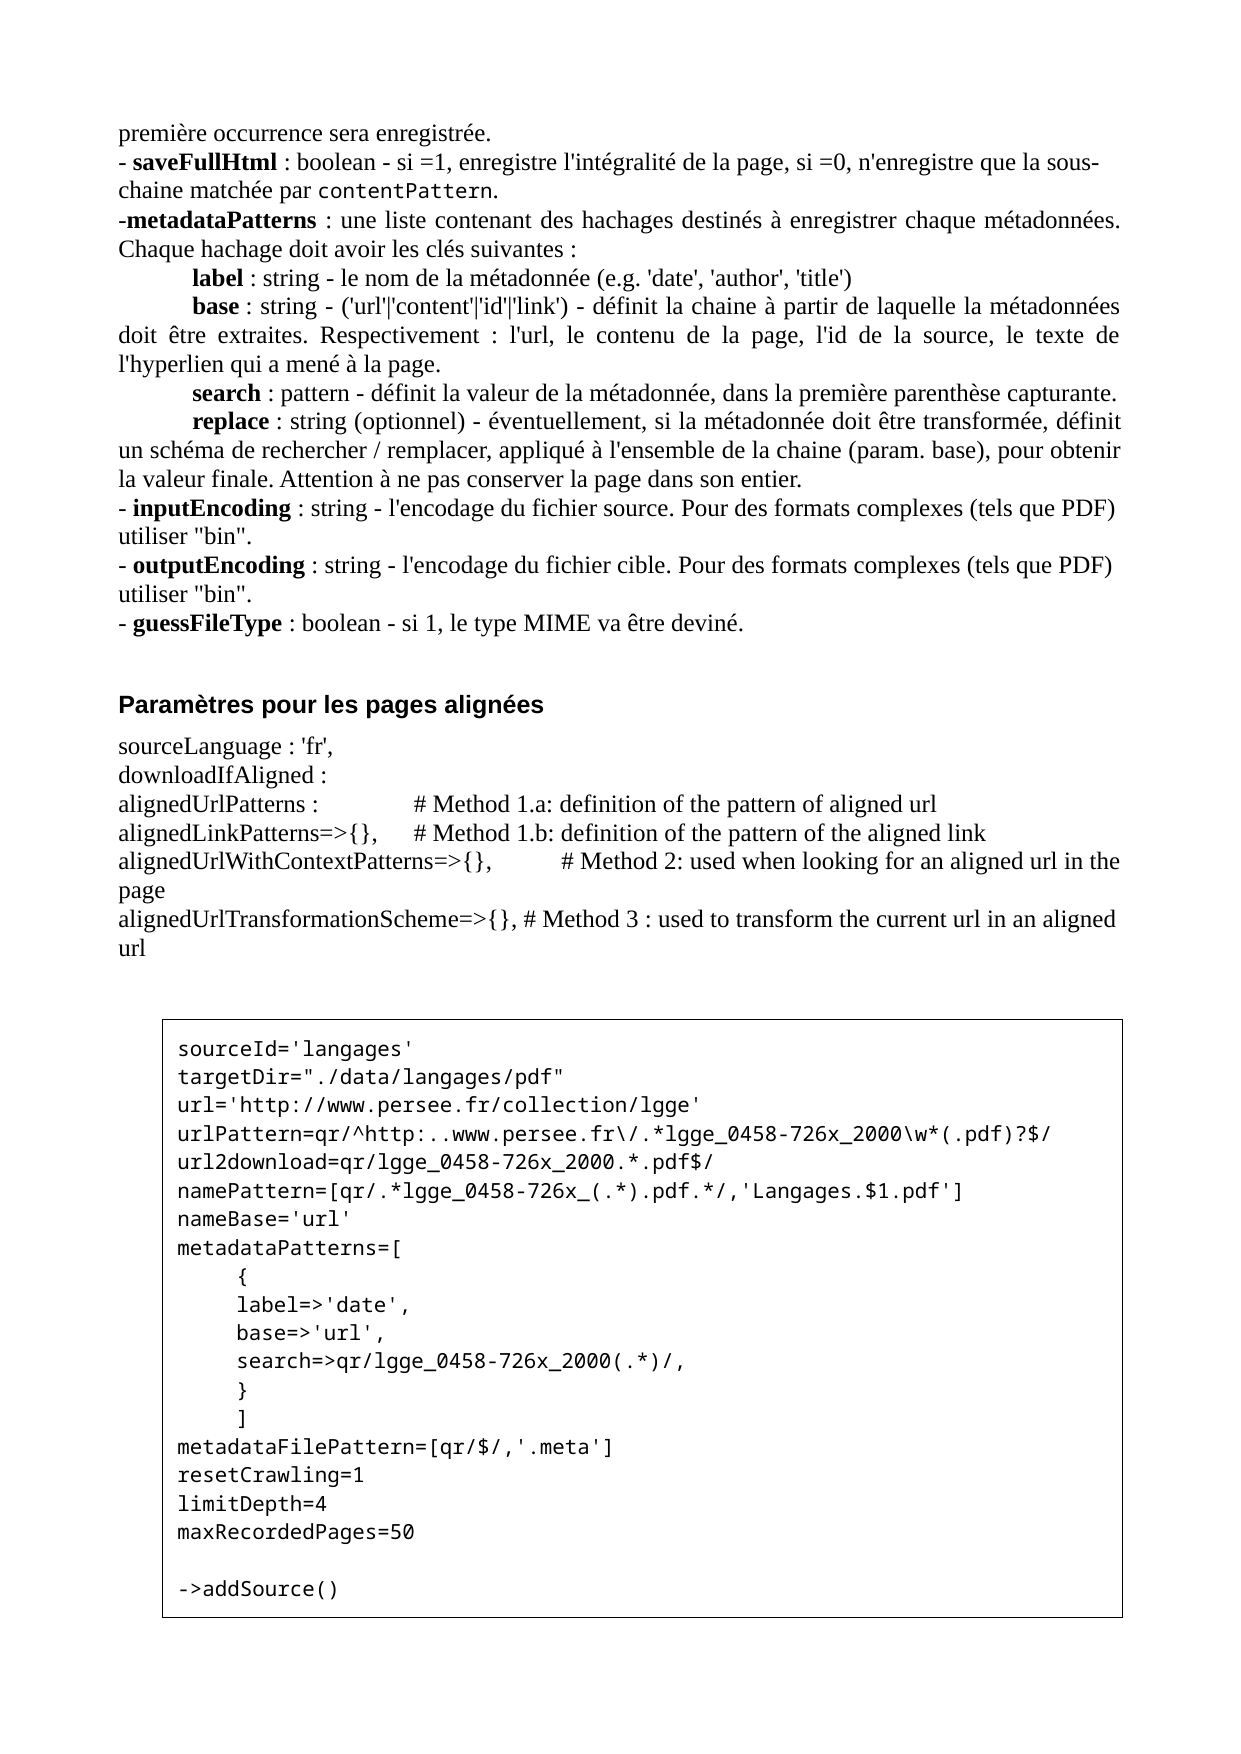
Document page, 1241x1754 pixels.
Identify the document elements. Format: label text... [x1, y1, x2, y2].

text nameBase='url' [163, 1189, 1122, 1218]
text { [230, 1246, 236, 1254]
text } [526, 1360, 532, 1367]
text downloadIfAligned : [118, 760, 1122, 789]
text alignedUrlPatterns : # Method 1.a: definition of the pattern of aligned url [118, 789, 1122, 818]
text - outputEncoding : string - l'encodage du fichier cible. Pour des formats complexes (tels que PDF) utiliser "bin". [118, 550, 1122, 608]
text { [163, 1246, 1122, 1275]
subtitle Paramètres pour les pages alignées [118, 690, 1122, 719]
text } [401, 1360, 407, 1367]
text targetDir="./data/langages/pdf" [163, 1047, 1122, 1076]
text sourceLanguage : 'fr', [118, 731, 1122, 760]
text search : pattern - définit la valeur de la métadonnée, dans la première parenthèse capturante. [118, 378, 1122, 406]
text label : string - le nom de la métadonnée (e.g. 'date', 'author', 'title') [118, 263, 1122, 291]
text url2download=qr/lgge_0458-726x_2000.*.pdf$/ [163, 1133, 1122, 1161]
text label=>'date', [163, 1275, 1122, 1303]
text -metadataPatterns : une liste contenant des hachages destinés à enregistrer chaque métadonnées. Chaque hachage doit avoir les clés suivantes : [118, 205, 1122, 263]
text metadataFilePattern=[qr/$/,'.meta'] [163, 1417, 1122, 1445]
text resetCrawling=1 [163, 1445, 1122, 1474]
text maxRecordedPages=50 [163, 1502, 1122, 1546]
text } [163, 1360, 1122, 1388]
text alignedLinkPatterns=>{}, # Method 1.b: definition of the pattern of the aligned link [118, 818, 1122, 846]
text replace : string (optionnel) - éventuellement, si la métadonnée doit être transformée, définit un schéma de rechercher / remplacer, appliqué à l'ensemble de la chaine (param. base), pour obtenir la valeur finale. Attention à ne pas conserver la page dans son entier. [118, 406, 1122, 493]
text - inputEncoding : string - l'encodage du fichier source. Pour des formats complexes (tels que PDF) utiliser "bin". [118, 493, 1122, 550]
text base : string - ('url'|'content'|'id'|'link') - définit la chaine à partir de laquelle la métadonnées doit être extraites. Respectivement : l'url, le contenu de la page, l'id de la source, le texte de l'hyperlien qui a mené à la page. [118, 291, 1122, 378]
text } [590, 1360, 596, 1367]
text } [602, 1360, 608, 1367]
text ] [163, 1388, 1122, 1417]
text première occurrence sera enregistrée. [118, 118, 1122, 147]
text search=>qr/lgge_0458-726x_2000(.*)/, [163, 1332, 1122, 1360]
text base=>'url', [163, 1303, 1122, 1332]
text alignedUrlTransformationScheme=>{}, # Method 3 : used to transform the current url in an aligned url [118, 904, 1122, 961]
text metadataPatterns=[ [163, 1218, 1122, 1246]
text - guessFileType : boolean - si 1, le type MIME va être deviné. [118, 608, 1122, 636]
text namePattern=[qr/.*lgge_0458-726x_(.*).pdf.*/,'Langages.$1.pdf'] [163, 1161, 1122, 1189]
text alignedUrlWithContextPatterns=>{}, # Method 2: used when looking for an aligned url in the page [118, 846, 1122, 904]
text } [389, 1360, 395, 1367]
text - saveFullHtml : boolean - si =1, enregistre l'intégralité de la page, si =0, n'enregistre que la sous-chaine matchée par contentPattern. [118, 147, 1122, 205]
text limitDepth=4 [163, 1474, 1122, 1502]
text } [440, 1360, 446, 1367]
text sourceId='langages' [163, 1020, 1122, 1047]
text } [577, 1360, 583, 1367]
text urlPattern=qr/^http:..www.persee.fr\/.*lgge_0458-726x_2000\w*(.pdf)?$/ [163, 1104, 1122, 1133]
text } [339, 1360, 345, 1367]
text ->addSource() [163, 1559, 1122, 1617]
text url='http://www.persee.fr/collection/lgge' [163, 1076, 1122, 1104]
